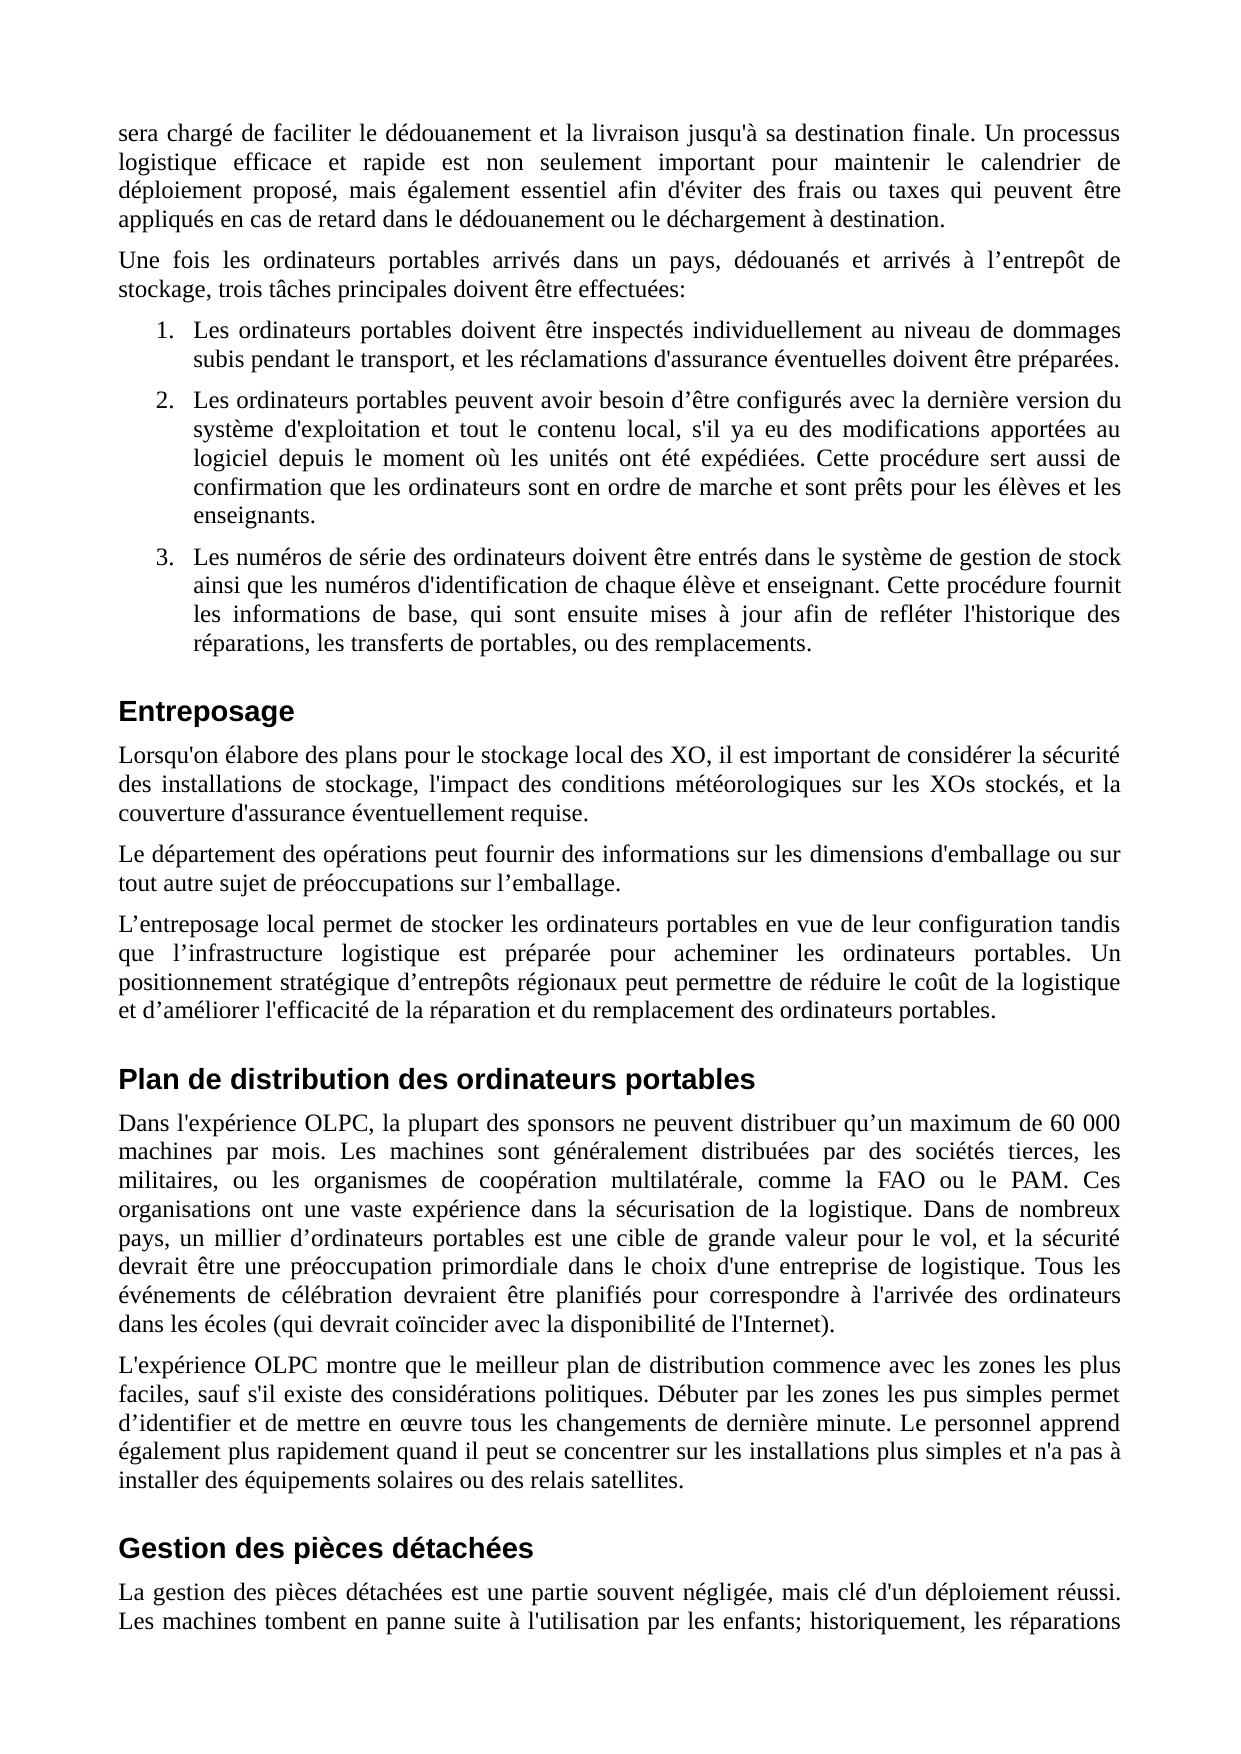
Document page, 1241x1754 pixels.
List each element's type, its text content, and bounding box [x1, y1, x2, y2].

subtitle Entreposage [118, 694, 1122, 728]
text sera chargé de faciliter le dédouanement et la livraison jusqu'à sa destination finale. Un processus logistique efficace et rapide est non seulement important pour maintenir le calendrier de déploiement proposé, mais également essentiel afin d'éviter des frais ou taxes qui peuvent être appliqués en cas de retard dans le dédouanement ou le déchargement à destination. [118, 118, 1122, 233]
text Lorsqu'on élabore des plans pour le stockage local des XO, il est important de considérer la sécurité des installations de stockage, l'impact des conditions météorologiques sur les XOs stockés, et la couverture d'assurance éventuellement requise. [118, 740, 1122, 827]
text La gestion des pièces détachées est une partie souvent négligée, mais clé d'un déploiement réussi. Les machines tombent en panne suite à l'utilisation par les enfants; historiquement, les réparations [118, 1577, 1122, 1635]
list Les numéros de série des ordinateurs doivent être entrés dans le système de gestion de stock ainsi que les numéros d'identification de chaque élève et enseignant. Cette procédure fournit les informations de base, qui sont ensuite mises à jour afin de refléter l'historique des réparations, les transferts de portables, ou des remplacements. [156, 542, 1122, 657]
list Les ordinateurs portables doivent être inspectés individuellement au niveau de dommages subis pendant le transport, et les réclamations d'assurance éventuelles doivent être préparées. [156, 316, 1122, 373]
text Dans l'expérience OLPC, la plupart des sponsors ne peuvent distribuer qu’un maximum de 60 000 machines par mois. Les machines sont généralement distribuées par des sociétés tierces, les militaires, ou les organismes de coopération multilatérale, comme la FAO ou le PAM. Ces organisations ont une vaste expérience dans la sécurisation de la logistique. Dans de nombreux pays, un millier d’ordinateurs portables est une cible de grande valeur pour le vol, et la sécurité devrait être une préoccupation primordiale dans le choix d'une entreprise de logistique. Tous les événements de célébration devraient être planifiés pour correspondre à l'arrivée des ordinateurs dans les écoles (qui devrait coïncider avec la disponibilité de l'Internet). [118, 1108, 1122, 1338]
list Les ordinateurs portables peuvent avoir besoin d’être configurés avec la dernière version du système d'exploitation et tout le contenu local, s'il ya eu des modifications apportées au logiciel depuis le moment où les unités ont été expédiées. Cette procédure sert aussi de confirmation que les ordinateurs sont en ordre de marche et sont prêts pour les élèves et les enseignants. [156, 386, 1122, 529]
subtitle Plan de distribution des ordinateurs portables [118, 1062, 1122, 1095]
text L’entreposage local permet de stocker les ordinateurs portables en vue de leur configuration tandis que l’infrastructure logistique est préparée pour acheminer les ordinateurs portables. Un positionnement stratégique d’entrepôts régionaux peut permettre de réduire le coût de la logistique et d’améliorer l'efficacité de la réparation et du remplacement des ordinateurs portables. [118, 909, 1122, 1024]
text L'expérience OLPC montre que le meilleur plan de distribution commence avec les zones les plus faciles, sauf s'il existe des considérations politiques. Débuter par les zones les pus simples permet d’identifier et de mettre en œuvre tous les changements de dernière minute. Le personnel apprend également plus rapidement quand il peut se concentrer sur les installations plus simples et n'a pas à installer des équipements solaires ou des relais satellites. [118, 1350, 1122, 1494]
text Une fois les ordinateurs portables arrivés dans un pays, dédouanés et arrivés à l’entrepôt de stockage, trois tâches principales doivent être effectuées: [118, 246, 1122, 303]
subtitle Gestion des pièces détachées [118, 1531, 1122, 1565]
text Le département des opérations peut fournir des informations sur les dimensions d'emballage ou sur tout autre sujet de préoccupations sur l’emballage. [118, 839, 1122, 897]
